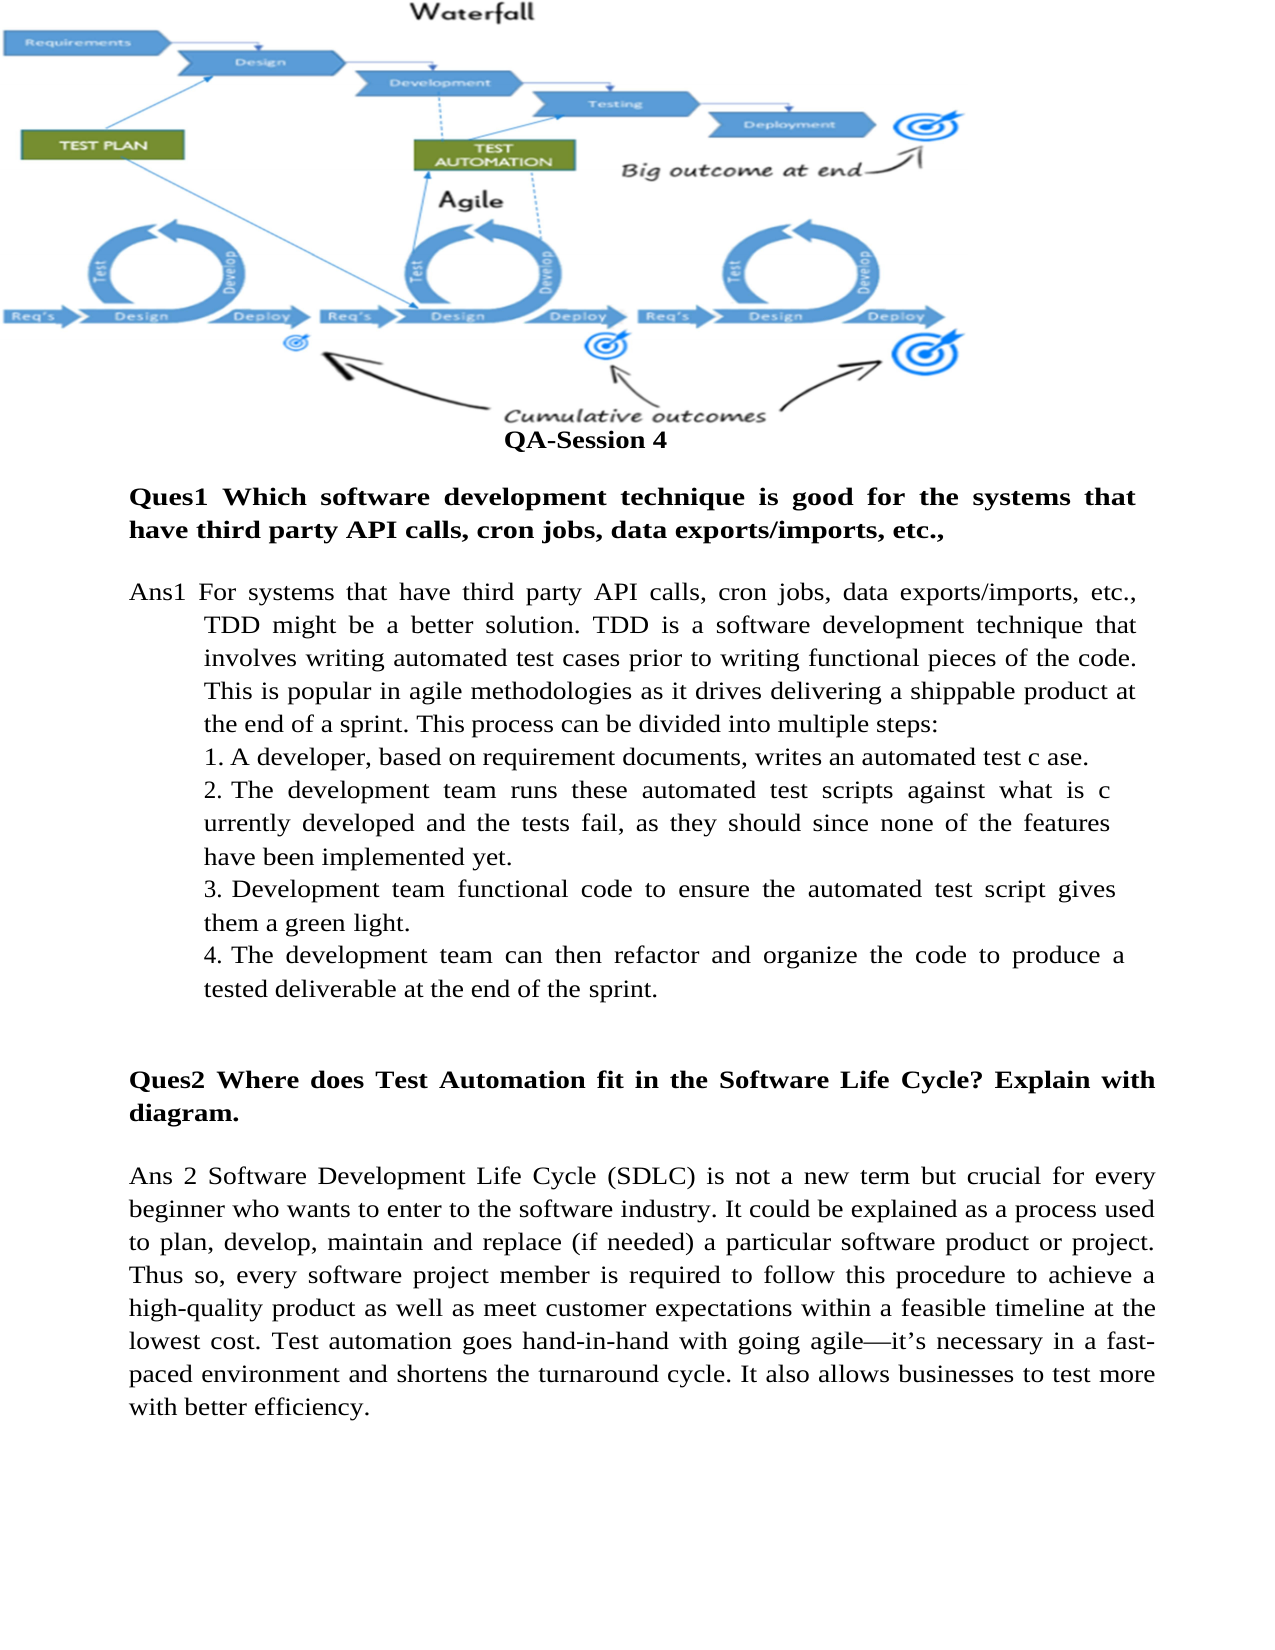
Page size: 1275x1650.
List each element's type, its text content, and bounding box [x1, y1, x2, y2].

list The development team runs these automated test scripts against what is c urrently developed and the tests fail, as they should since none of the features have been implemented yet. [204, 776, 1112, 870]
text Ans 2 Software Development Life Cycle (SDLC) is not a new term but crucial for every beginner who wants to enter to the software industry. It could be explained as a process used to plan, develop, maintain and replace (if needed) a particular software product or project. Thus so, every software project member is required to follow this procedure to achieve a high-quality product as well as meet customer expectations within a feasible timeline at the lowest cost. Test automation goes hand-in-hand with going agile—it’s necessary in a fast-paced environment and shortens the turnaround cycle. It also allows businesses to test more with better efficiency. [128, 1161, 1157, 1421]
list Development team functional code to ensure the automated test script gives them a green light. [204, 874, 1117, 936]
list The development team can then refactor and organize the code to produce a tested deliverable at the end of the sprint. [204, 941, 1126, 1002]
text Ques2 Where does Test Automation fit in the Software Life Cycle? Explain with diagram. [128, 1065, 1157, 1127]
picture [0, 0, 968, 425]
list A developer, based on requirement documents, writes an automated test c ase. [204, 742, 1097, 771]
text Ans1 For systems that have third party API calls, cron jobs, data exports/imports, etc., TDD might be a better solution. TDD is a software development technique that involves writing automated test cases prior to writing functional pieces of the code. This is popular in agile methodologies as it drives delivering a shippable product at the end of a sprint. This process can be divided into multiple steps: [128, 577, 1138, 738]
text Ques1 Which software development technique is good for the systems that have third party API calls, cron jobs, data exports/imports, etc., [128, 482, 1138, 544]
text QA-Session 4 [503, 126, 1157, 453]
